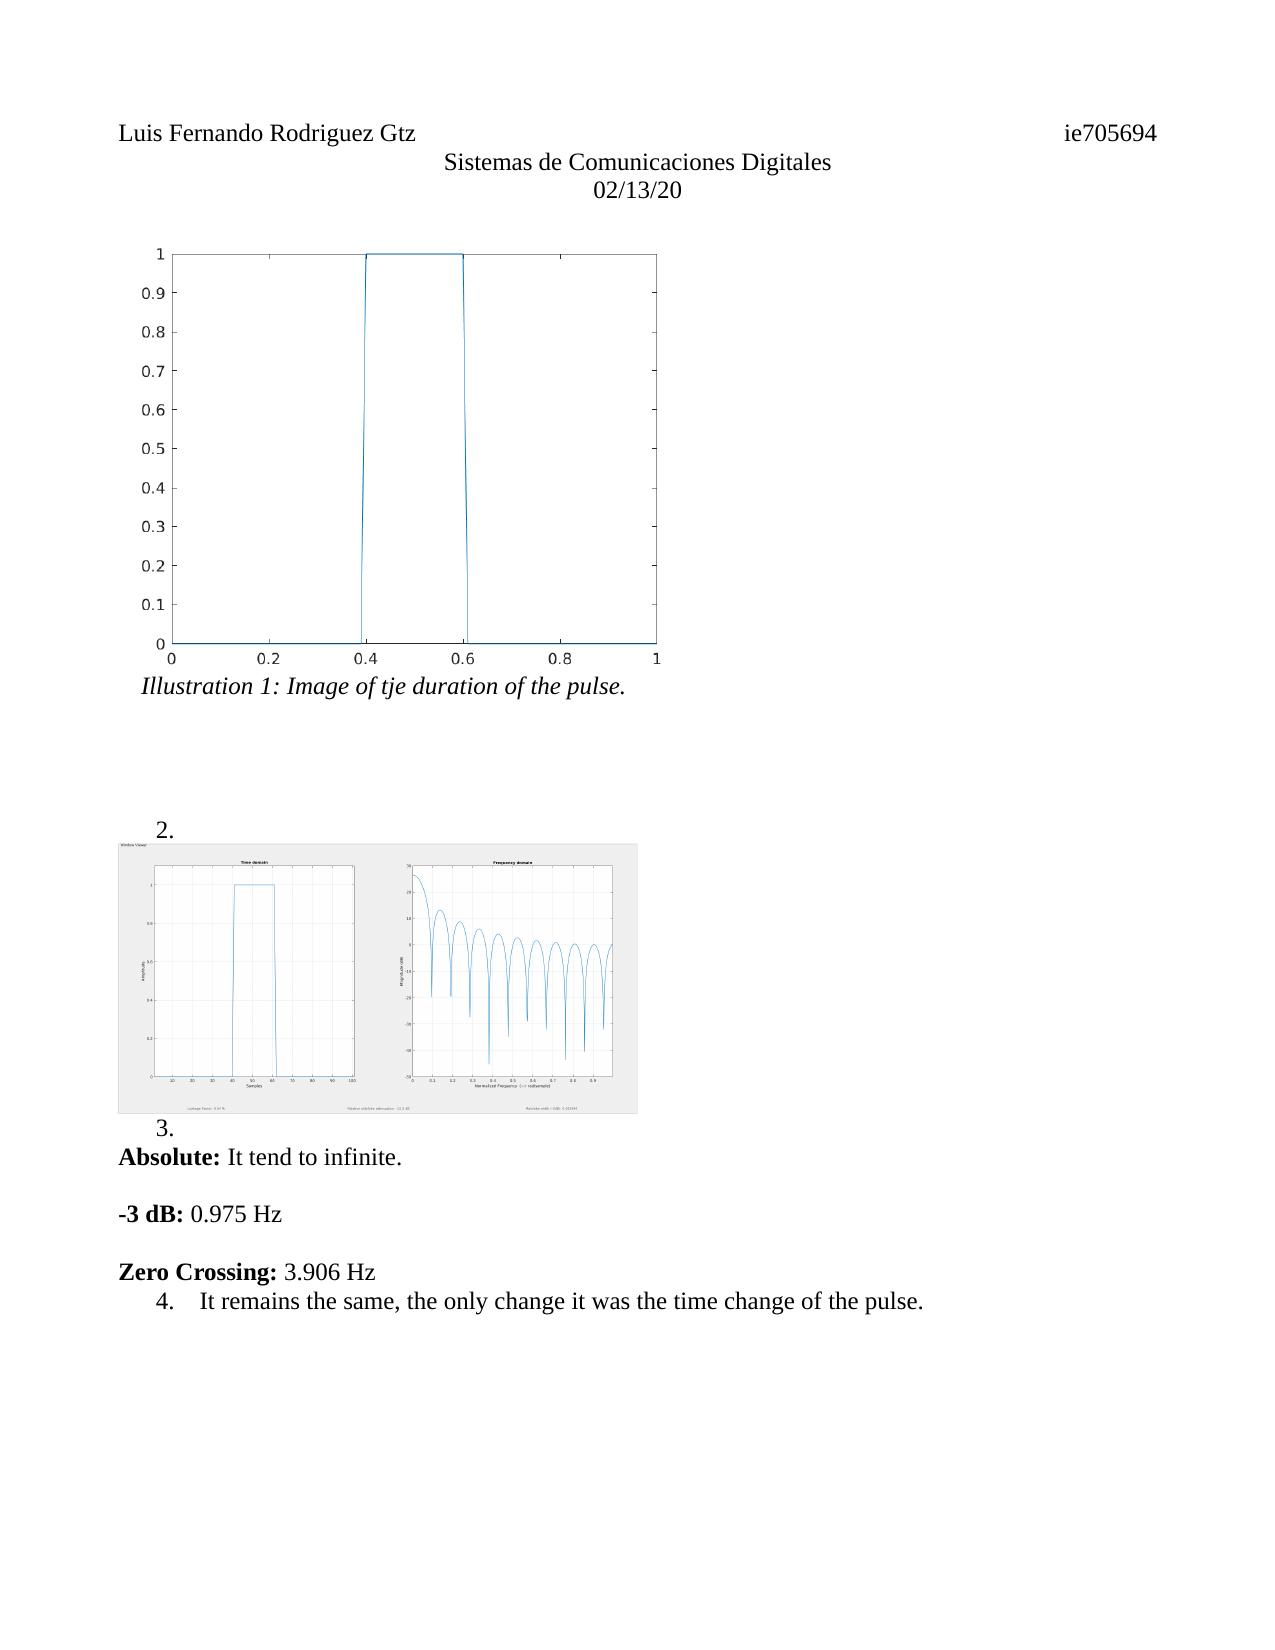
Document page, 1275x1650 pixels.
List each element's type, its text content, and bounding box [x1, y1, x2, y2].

text Absolute: It tend to infinite. [118, 1142, 1157, 1171]
picture [140, 246, 662, 666]
text Illustration 1: Image of tje duration of the pulse. [141, 666, 662, 700]
picture [118, 843, 638, 1114]
text -3 dB: 0.975 Hz [118, 1199, 1157, 1228]
list It remains the same, the only change it was the time change of the pulse. [156, 1286, 1157, 1314]
text Zero Crossing: 3.906 Hz [118, 1257, 1157, 1286]
